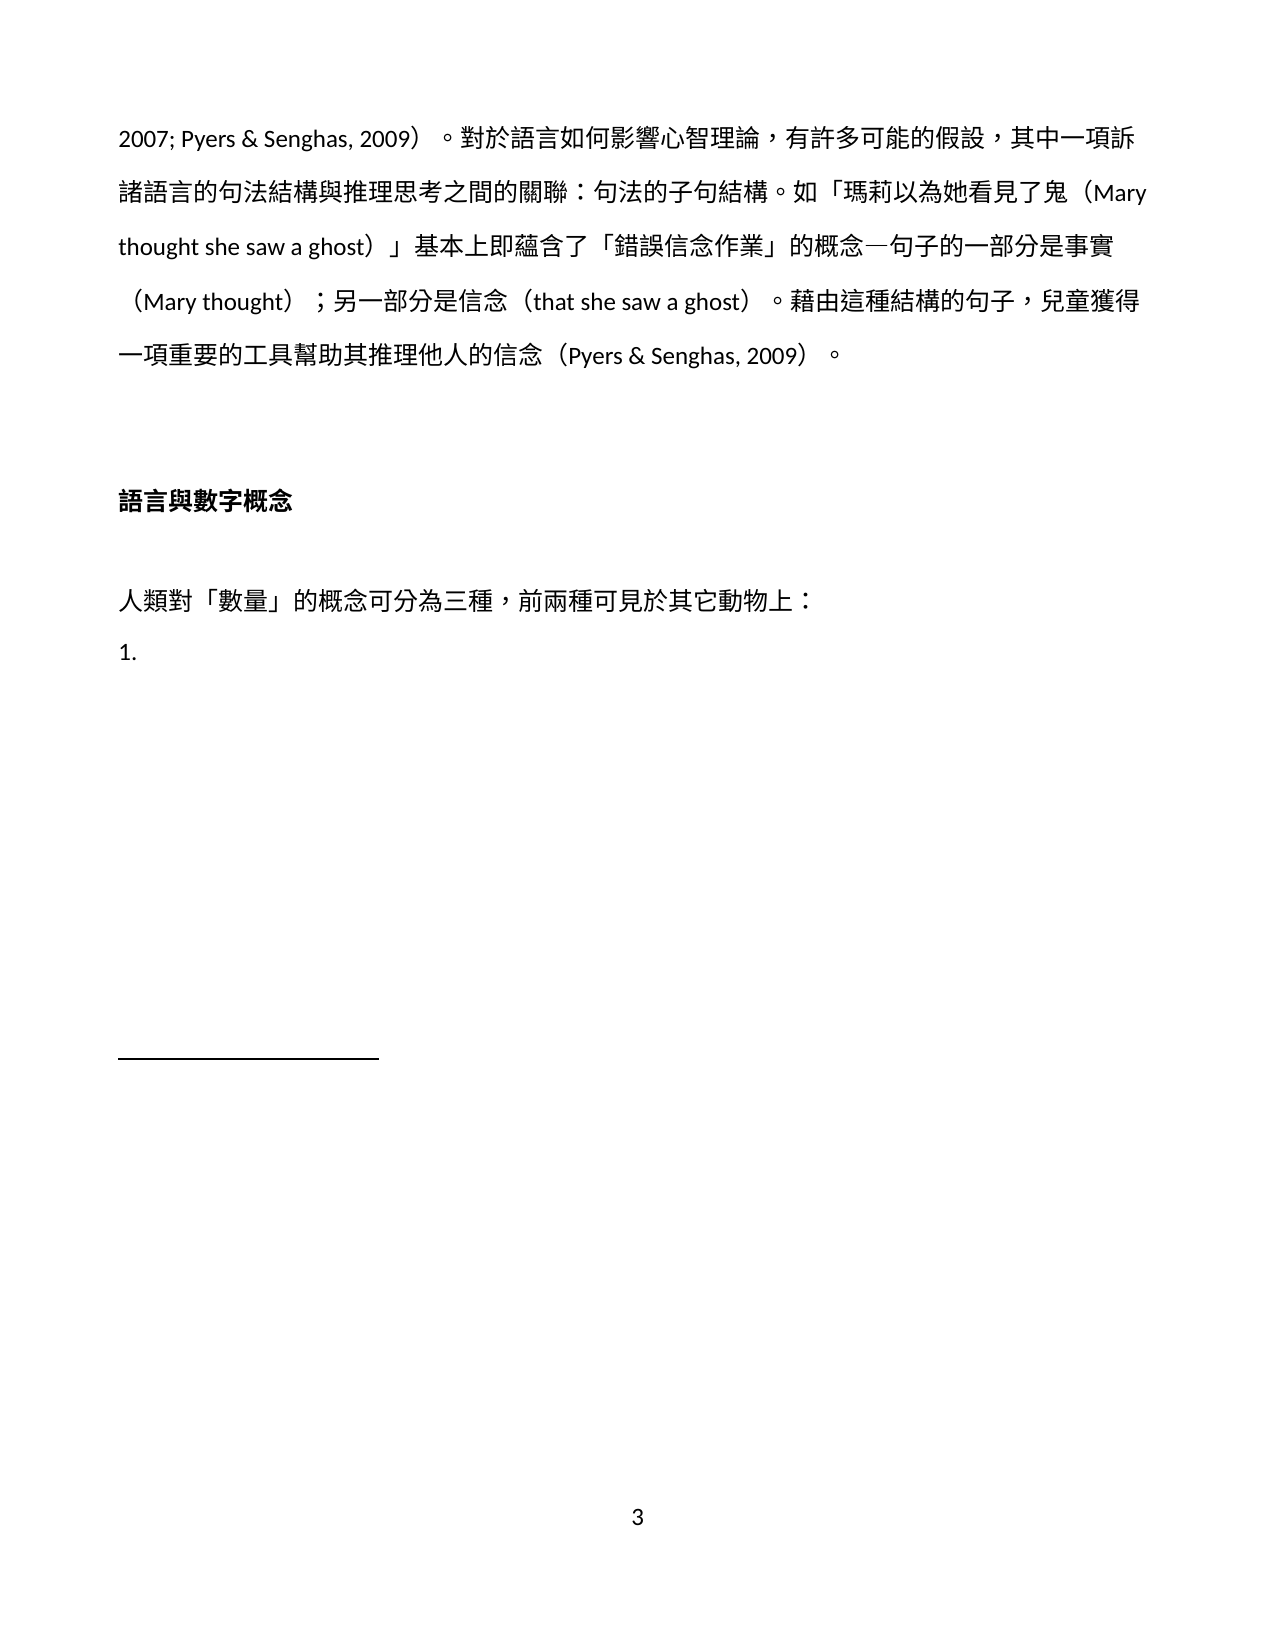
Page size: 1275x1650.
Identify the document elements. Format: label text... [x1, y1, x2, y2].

text 心智理論（Theory of mind）指人類能夠理解或推測周圍他人心智狀態的能力。具備心智理論需要相當複雜的認知能力，最常用來測試心智理論的方式是使用「錯誤信念作業（false-belief task）」。研究指出心智理論與語言發展之間似乎有密切的關係（Milligan, Astington, & Dack, 2007; Pyers & Senghas, 2009）。對於語言如何影響心智理論，有許多可能的假設，其中一項訴諸語言的句法結構與推理思考之間的關聯：句法的子句結構。如「瑪莉以為她看見了鬼（Mary thought she saw a ghost）」基本上即蘊含了「錯誤信念作業」的概念—句子的一部分是事實（Mary thought）；另一部分是信念（that she saw a ghost）。藉由這種結構的句子，兒童獲得一項重要的工具幫助其推理他人的信念（Pyers & Senghas, 2009）。 [118, 118, 1157, 372]
text 1. [118, 636, 1157, 666]
text 語言與數字概念 [118, 481, 1157, 518]
text 人類對「數量」的概念可分為三種，前兩種可見於其它動物上： [118, 582, 1157, 618]
